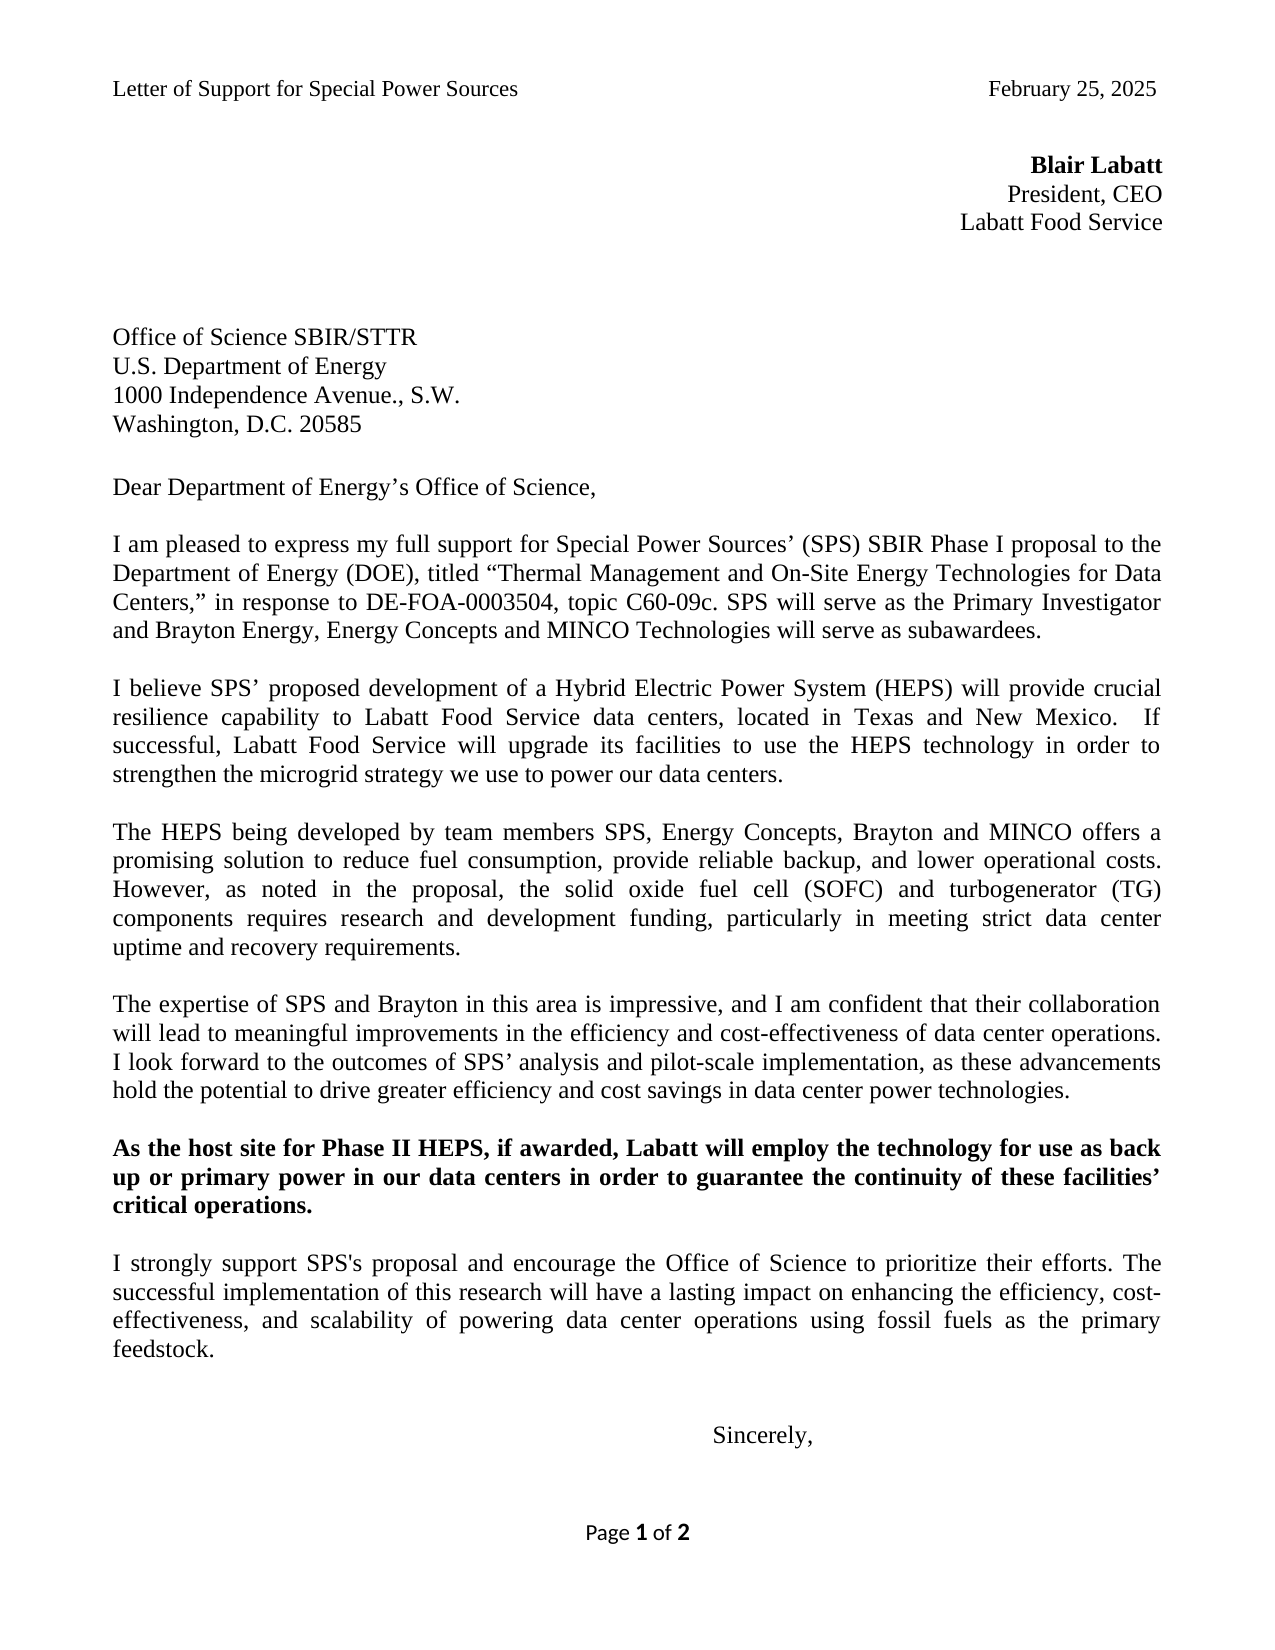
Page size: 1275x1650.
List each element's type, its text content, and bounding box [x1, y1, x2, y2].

text Sincerely, [712, 1420, 1162, 1449]
text I am pleased to express my full support for Special Power Sources’ (SPS) SBIR Phase I proposal to the Department of Energy (DOE), titled “Thermal Management and On-Site Energy Technologies for Data Centers,” in response to DE-FOA-0003504, topic C60-09c. SPS will serve as the Primary Investigator and Brayton Energy, Energy Concepts and MINCO Technologies will serve as subawardees. [112, 529, 1162, 644]
text Office of Science SBIR/STTR [112, 322, 1162, 351]
text Dear Department of Energy’s Office of Science, [112, 472, 1162, 500]
text Washington, D.C. 20585 [112, 409, 1162, 437]
text The expertise of SPS and Brayton in this area is impressive, and I am confident that their collaboration will lead to meaningful improvements in the efficiency and cost-effectiveness of data center operations. I look forward to the outcomes of SPS’ analysis and pilot-scale implementation, as these advancements hold the potential to drive greater efficiency and cost savings in data center power technologies. [112, 989, 1162, 1104]
text I strongly support SPS's proposal and encourage the Office of Science to prioritize their efforts. The successful implementation of this research will have a lasting impact on enhancing the efficiency, cost-effectiveness, and scalability of powering data center operations using fossil fuels as the primary feedstock. [112, 1248, 1162, 1363]
text Blair Labatt [112, 150, 1162, 179]
text U.S. Department of Energy [112, 351, 1162, 380]
text The HEPS being developed by team members SPS, Energy Concepts, Brayton and MINCO offers a promising solution to reduce fuel consumption, provide reliable backup, and lower operational costs. However, as noted in the proposal, the solid oxide fuel cell (SOFC) and turbogenerator (TG) components requires research and development funding, particularly in meeting strict data center uptime and recovery requirements. [112, 817, 1162, 960]
text I believe SPS’ proposed development of a Hybrid Electric Power System (HEPS) will provide crucial resilience capability to Labatt Food Service data centers, located in Texas and New Mexico. If successful, Labatt Food Service will upgrade its facilities to use the HEPS technology in order to strengthen the microgrid strategy we use to power our data centers. [112, 673, 1162, 788]
text As the host site for Phase II HEPS, if awarded, Labatt will employ the technology for use as back up or primary power in our data centers in order to guarantee the continuity of these facilities’ critical operations. [112, 1133, 1162, 1219]
text 1000 Independence Avenue., S.W. [112, 380, 1162, 409]
text President, CEO [112, 179, 1162, 207]
text Labatt Food Service [112, 207, 1162, 236]
